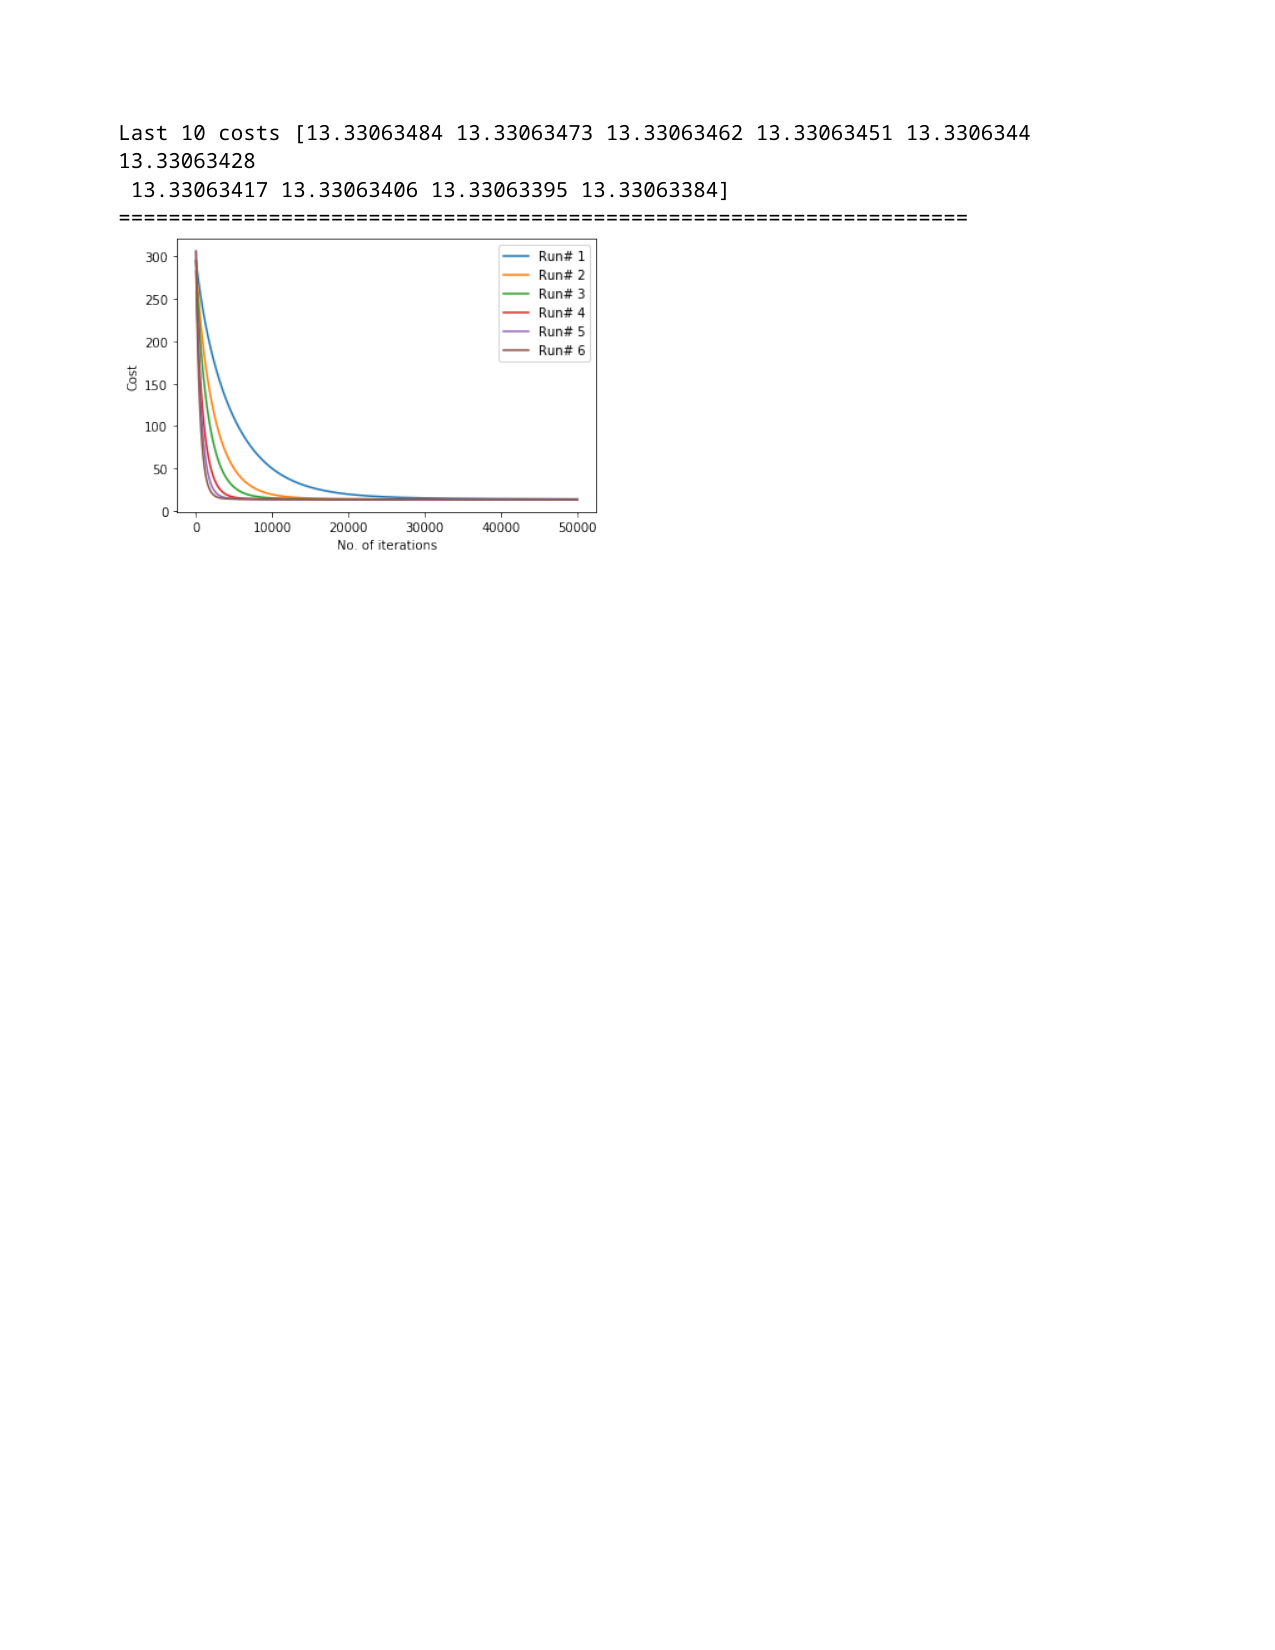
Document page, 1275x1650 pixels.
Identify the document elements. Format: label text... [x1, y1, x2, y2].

text 13.33063417 13.33063406 13.33063395 13.33063384] [118, 175, 1157, 203]
picture [118, 232, 605, 560]
text Last 10 costs [13.33063484 13.33063473 13.33063462 13.33063451 13.3306344 13.33063428 [118, 118, 1157, 175]
text ==================================================================== [118, 203, 1157, 232]
